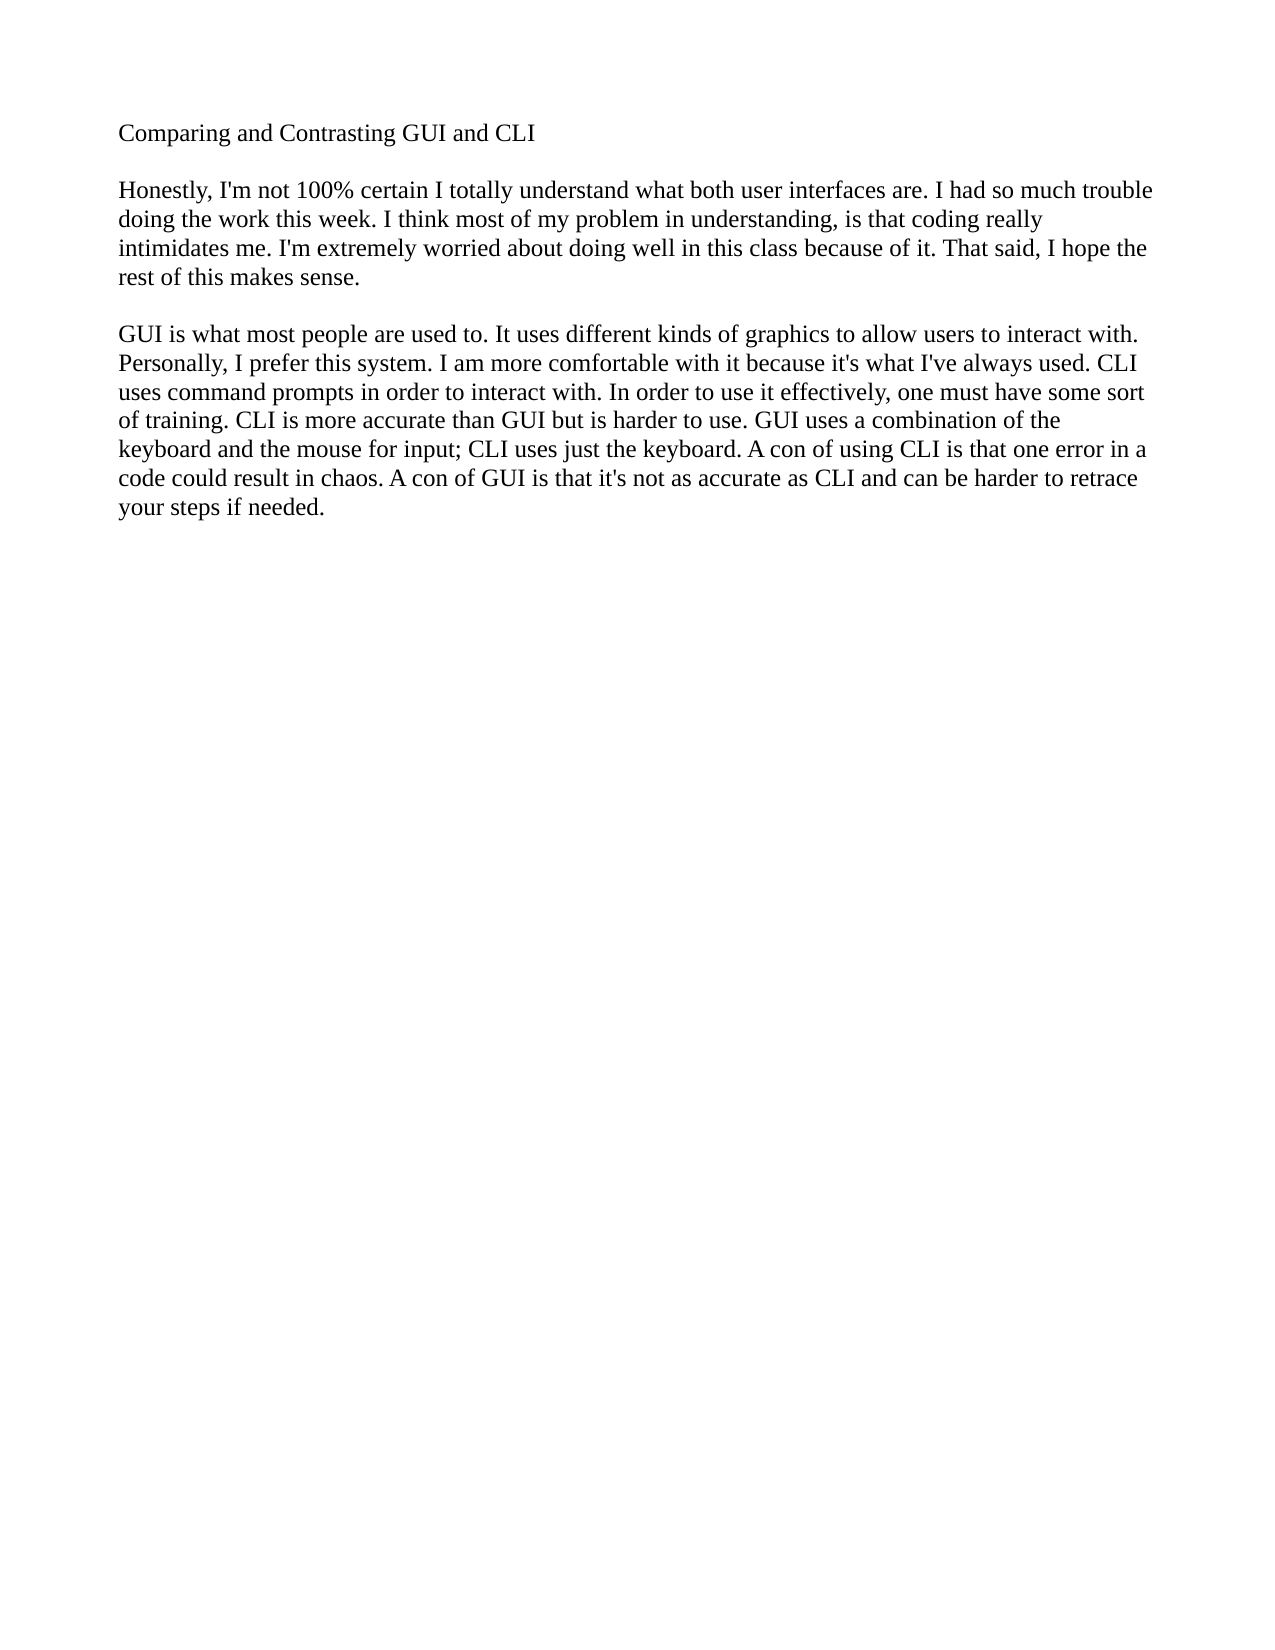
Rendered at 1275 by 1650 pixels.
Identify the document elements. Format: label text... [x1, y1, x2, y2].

text Comparing and Contrasting GUI and CLI [118, 118, 1157, 147]
text GUI is what most people are used to. It uses different kinds of graphics to allow users to interact with. Personally, I prefer this system. I am more comfortable with it because it's what I've always used. CLI uses command prompts in order to interact with. In order to use it effectively, one must have some sort of training. CLI is more accurate than GUI but is harder to use. GUI uses a combination of the keyboard and the mouse for input; CLI uses just the keyboard. A con of using CLI is that one error in a code could result in chaos. A con of GUI is that it's not as accurate as CLI and can be harder to retrace your steps if needed. [118, 319, 1157, 521]
text Honestly, I'm not 100% certain I totally understand what both user interfaces are. I had so much trouble doing the work this week. I think most of my problem in understanding, is that coding really intimidates me. I'm extremely worried about doing well in this class because of it. That said, I hope the rest of this makes sense. [118, 176, 1157, 291]
